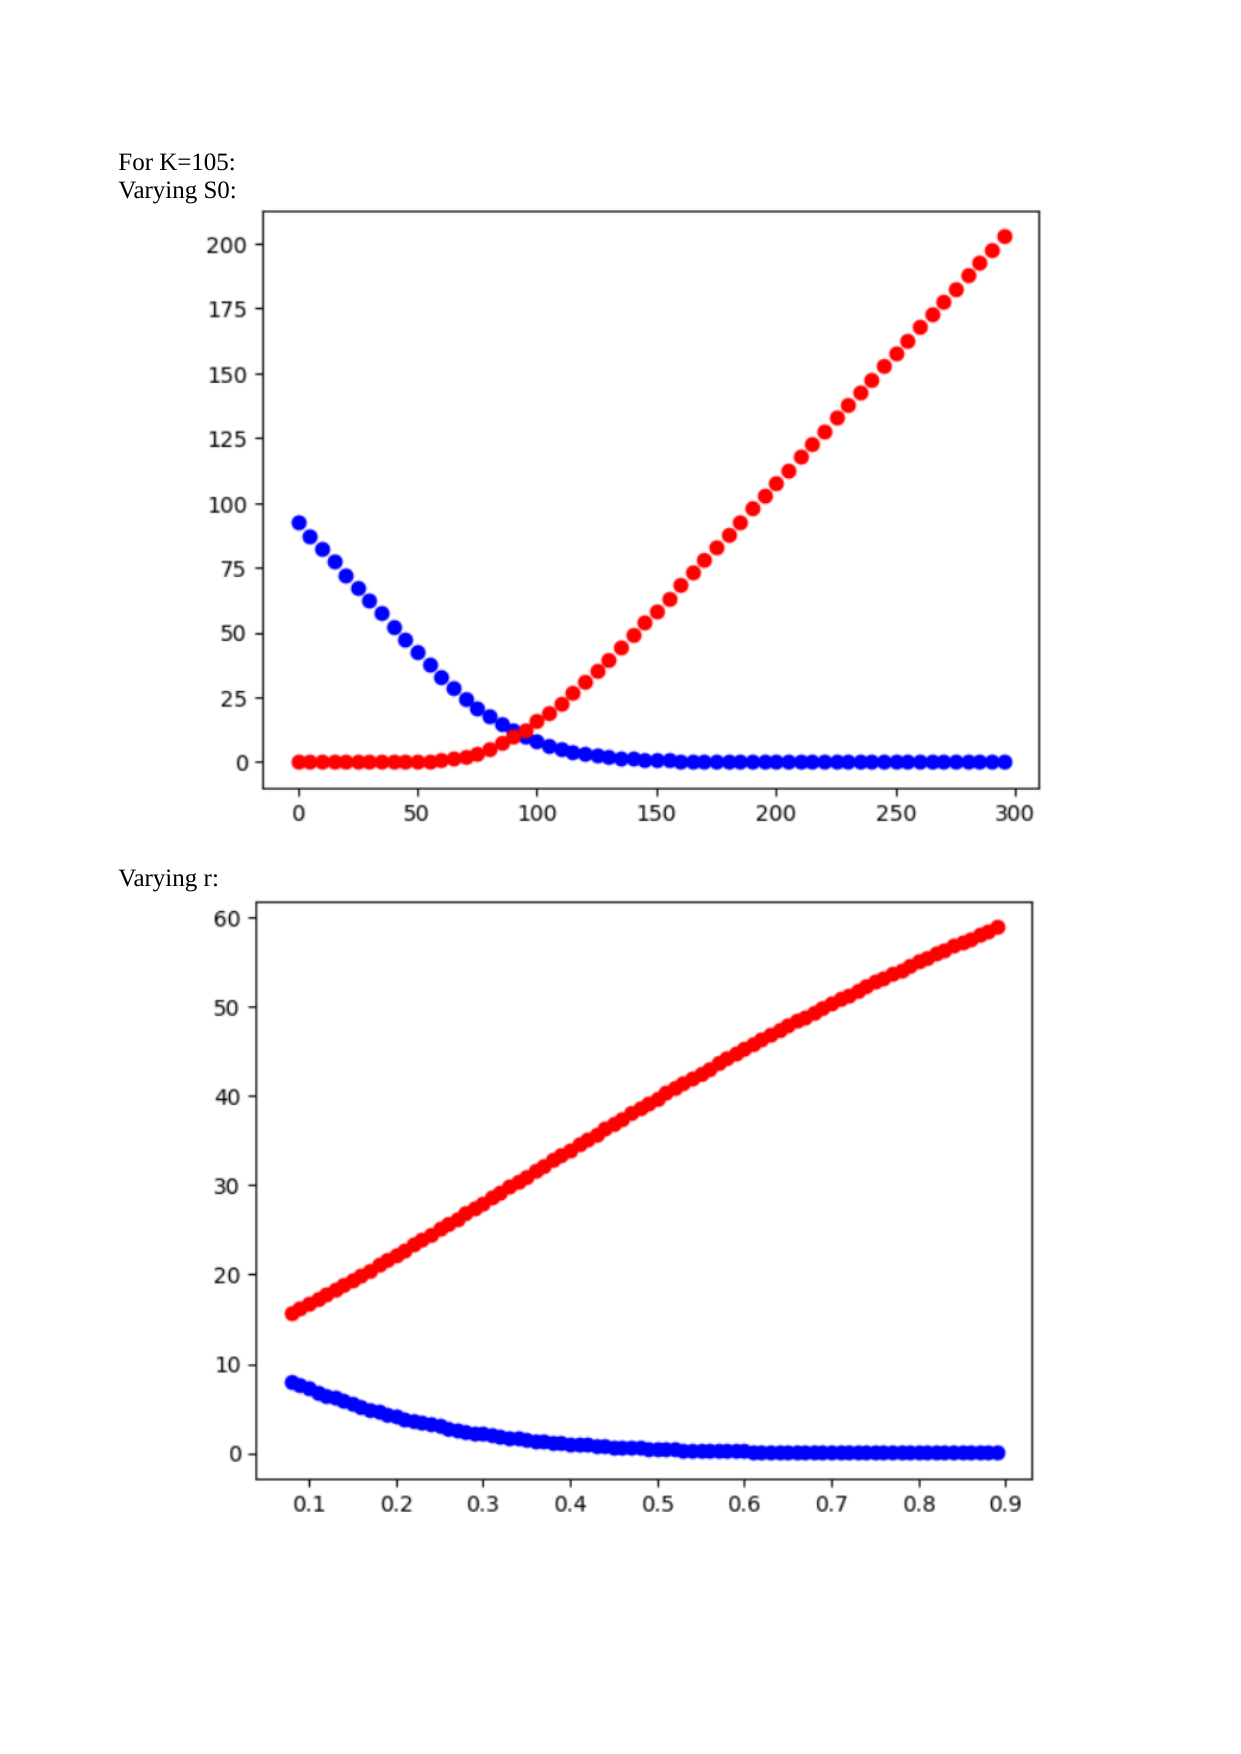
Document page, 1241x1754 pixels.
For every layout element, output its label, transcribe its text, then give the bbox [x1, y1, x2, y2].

picture [199, 891, 1041, 1537]
picture [193, 204, 1048, 835]
text Varying r: [118, 863, 1122, 892]
text Varying S0: [118, 176, 1122, 204]
text For K=105: [118, 147, 1122, 176]
